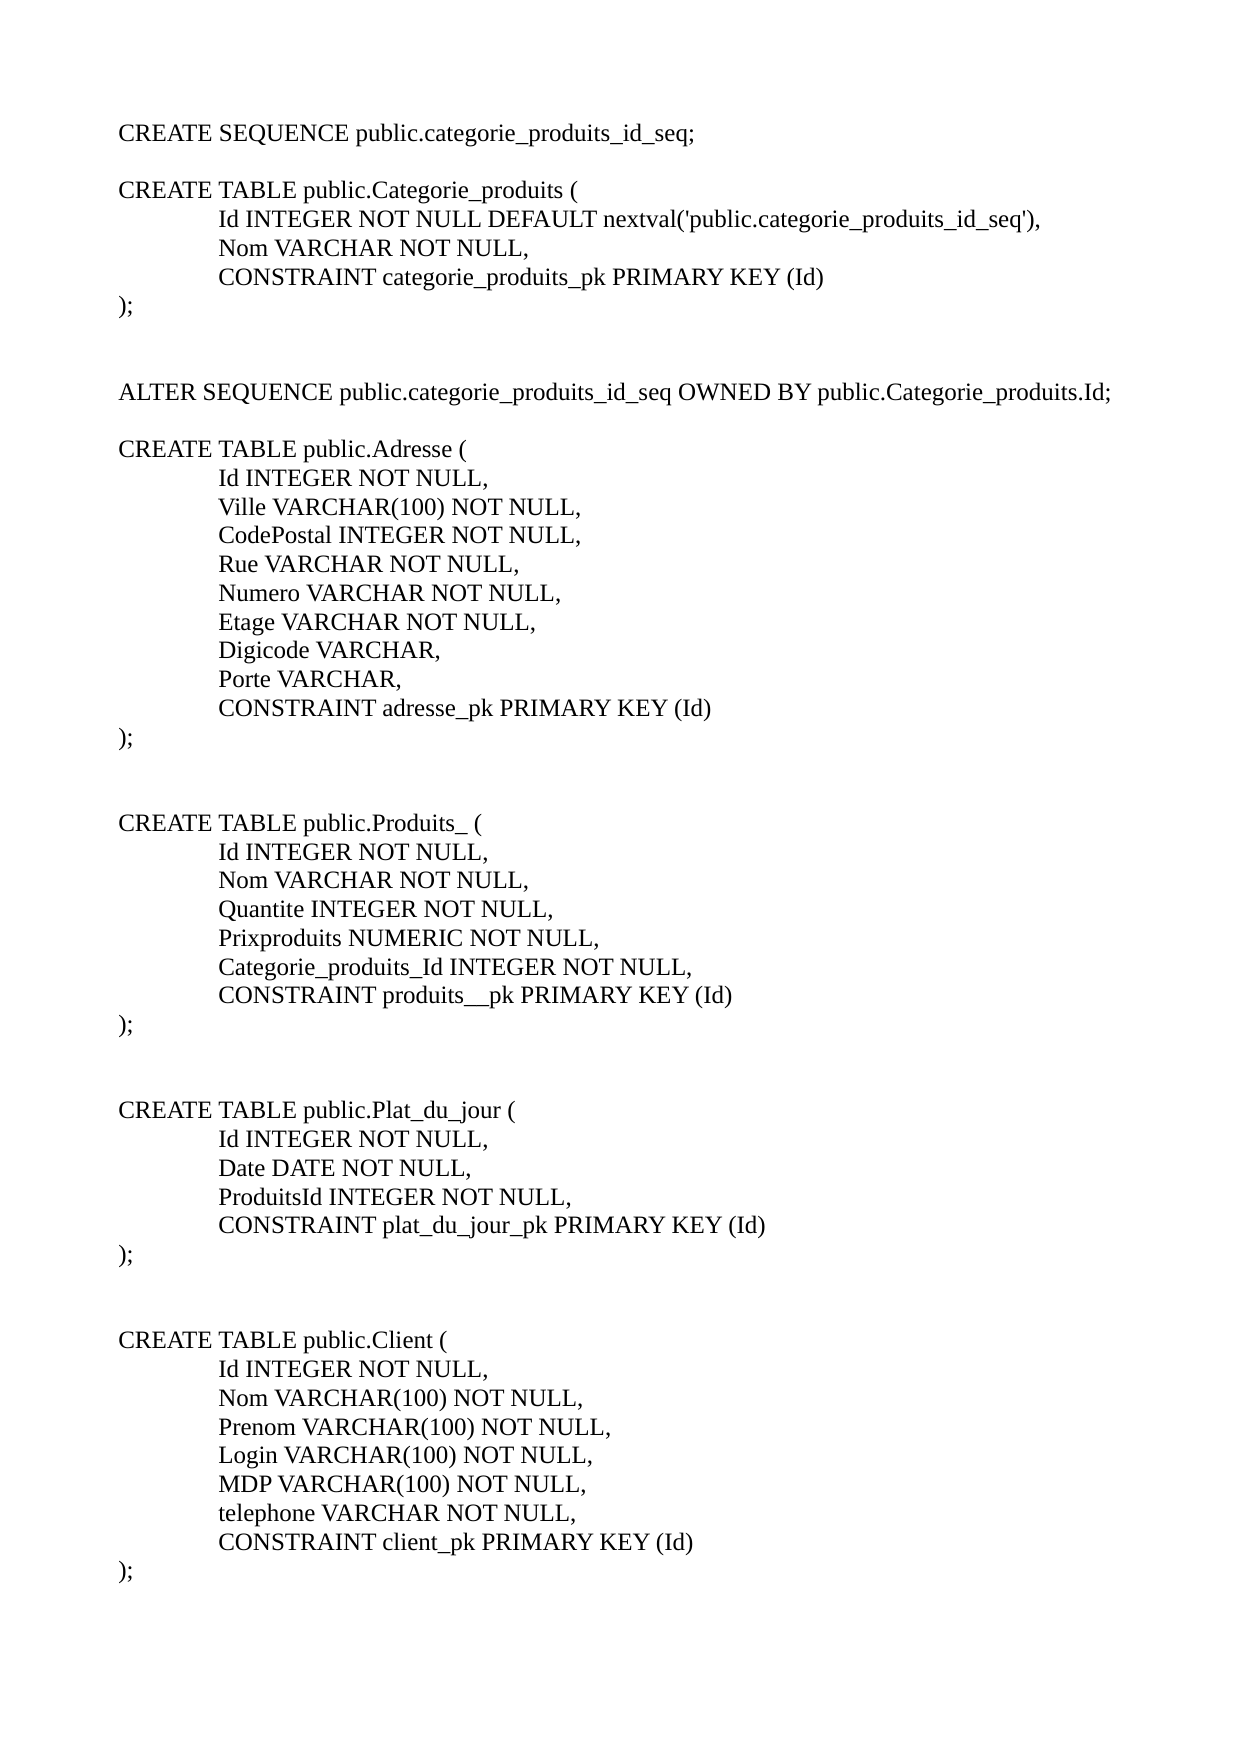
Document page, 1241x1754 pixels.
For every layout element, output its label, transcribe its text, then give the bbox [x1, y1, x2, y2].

text ProduitsId INTEGER NOT NULL, [118, 1182, 1122, 1211]
text ); [118, 722, 1122, 751]
text CodePostal INTEGER NOT NULL, [118, 521, 1122, 549]
text Date DATE NOT NULL, [118, 1153, 1122, 1182]
text Id INTEGER NOT NULL, [118, 1124, 1122, 1153]
text CREATE TABLE public.Plat_du_jour ( [118, 1096, 1122, 1124]
text Nom VARCHAR NOT NULL, [118, 233, 1122, 262]
text CONSTRAINT plat_du_jour_pk PRIMARY KEY (Id) [118, 1211, 1122, 1239]
text Id INTEGER NOT NULL DEFAULT nextval('public.categorie_produits_id_seq'), [118, 204, 1122, 233]
text CREATE TABLE public.Client ( [118, 1326, 1122, 1354]
text CREATE TABLE public.Adresse ( [118, 434, 1122, 463]
text Digicode VARCHAR, [118, 636, 1122, 664]
text Id INTEGER NOT NULL, [118, 463, 1122, 492]
text ALTER SEQUENCE public.categorie_produits_id_seq OWNED BY public.Categorie_produits.Id; [118, 377, 1122, 406]
text Numero VARCHAR NOT NULL, [118, 578, 1122, 607]
text ); [118, 1009, 1122, 1038]
text CREATE SEQUENCE public.categorie_produits_id_seq; [118, 118, 1122, 147]
text CONSTRAINT client_pk PRIMARY KEY (Id) [118, 1527, 1122, 1556]
text CREATE TABLE public.Categorie_produits ( [118, 176, 1122, 204]
text Nom VARCHAR(100) NOT NULL, [118, 1383, 1122, 1412]
text Login VARCHAR(100) NOT NULL, [118, 1441, 1122, 1469]
text Etage VARCHAR NOT NULL, [118, 607, 1122, 636]
text Id INTEGER NOT NULL, [118, 1354, 1122, 1383]
text telephone VARCHAR NOT NULL, [118, 1498, 1122, 1527]
text Categorie_produits_Id INTEGER NOT NULL, [118, 952, 1122, 981]
text Prixproduits NUMERIC NOT NULL, [118, 923, 1122, 952]
text CONSTRAINT produits__pk PRIMARY KEY (Id) [118, 981, 1122, 1009]
text Ville VARCHAR(100) NOT NULL, [118, 492, 1122, 521]
text CONSTRAINT categorie_produits_pk PRIMARY KEY (Id) [118, 262, 1122, 291]
text Nom VARCHAR NOT NULL, [118, 866, 1122, 894]
text CREATE TABLE public.Produits_ ( [118, 808, 1122, 837]
text ); [118, 1556, 1122, 1584]
text CONSTRAINT adresse_pk PRIMARY KEY (Id) [118, 693, 1122, 722]
text Quantite INTEGER NOT NULL, [118, 894, 1122, 923]
text MDP VARCHAR(100) NOT NULL, [118, 1469, 1122, 1498]
text Rue VARCHAR NOT NULL, [118, 549, 1122, 578]
text ); [118, 1239, 1122, 1268]
text Prenom VARCHAR(100) NOT NULL, [118, 1412, 1122, 1441]
text Id INTEGER NOT NULL, [118, 837, 1122, 866]
text ); [118, 291, 1122, 319]
text Porte VARCHAR, [118, 664, 1122, 693]
